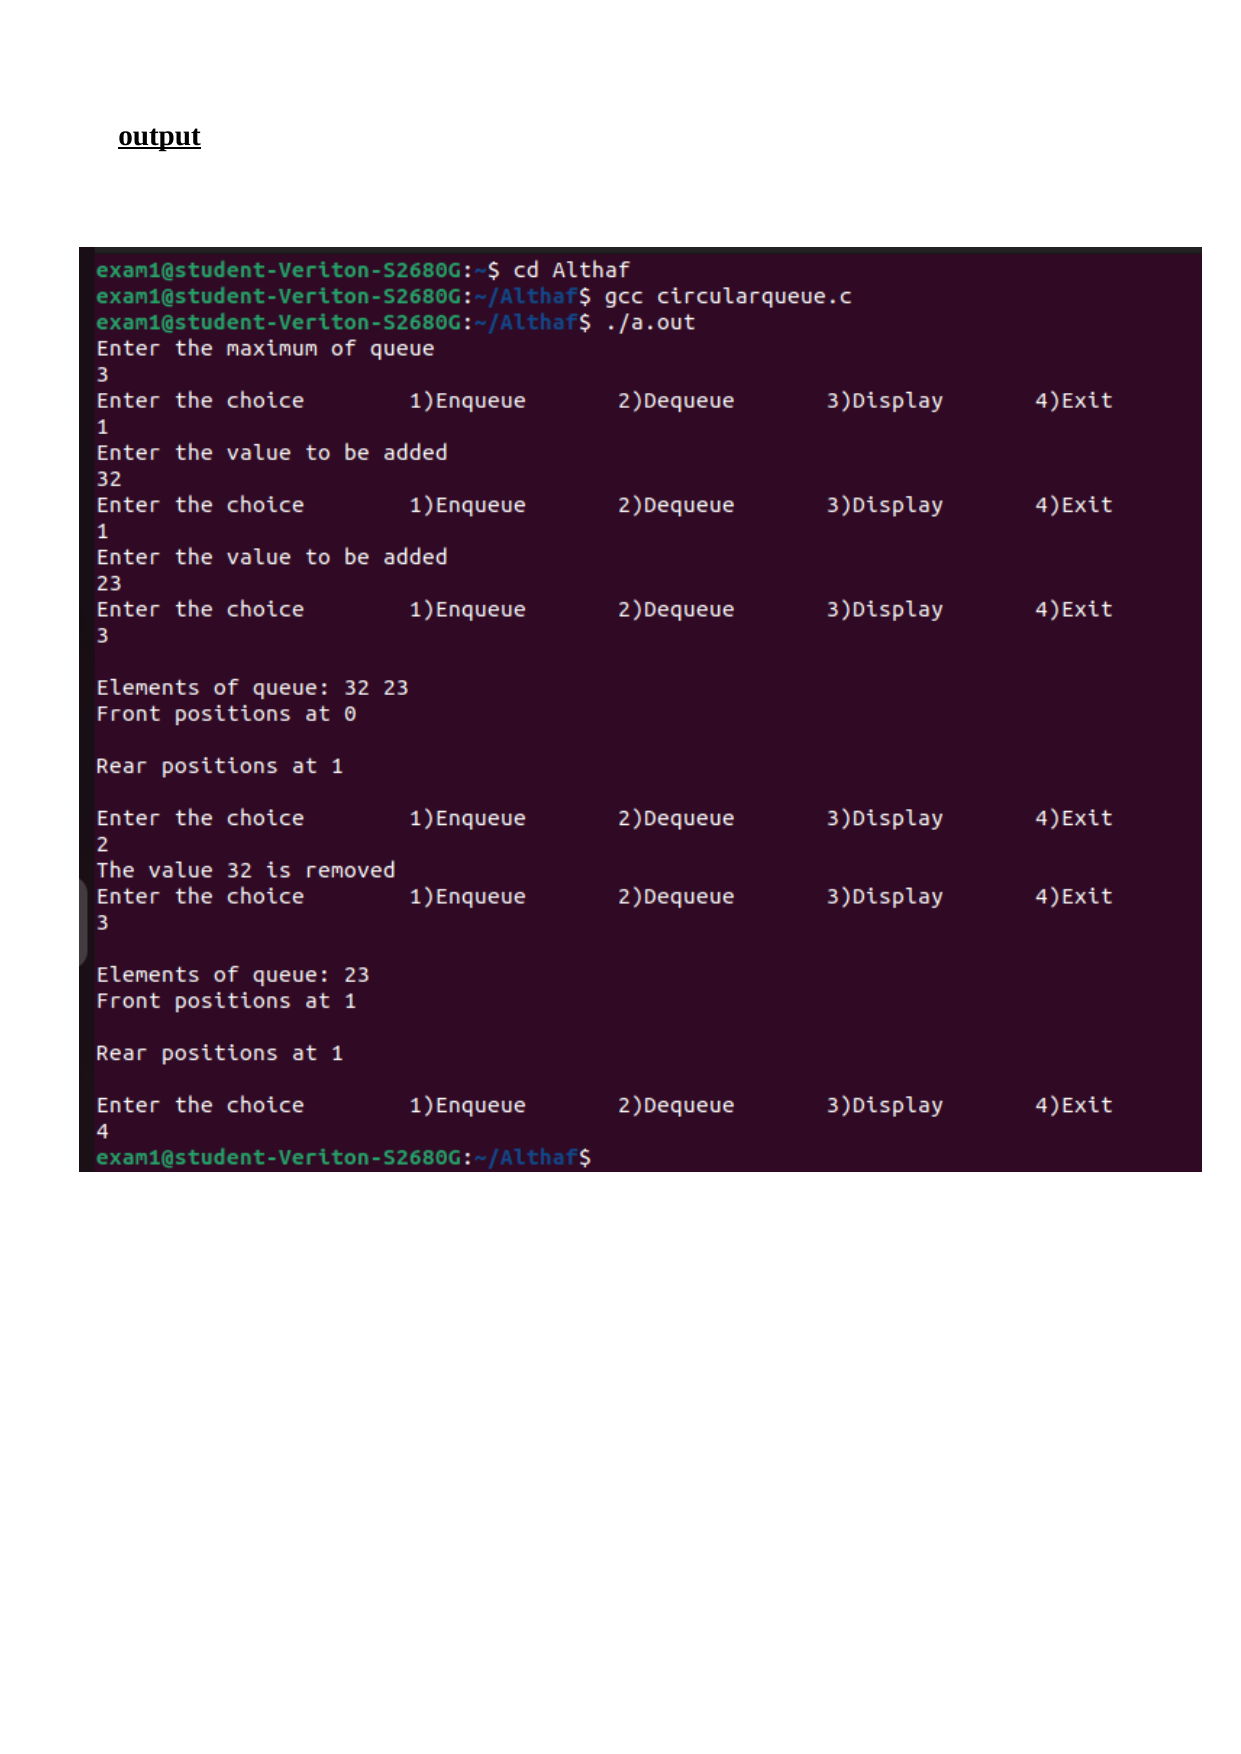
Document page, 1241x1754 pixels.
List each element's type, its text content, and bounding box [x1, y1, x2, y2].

text output [118, 118, 1122, 152]
picture [79, 247, 1202, 1172]
